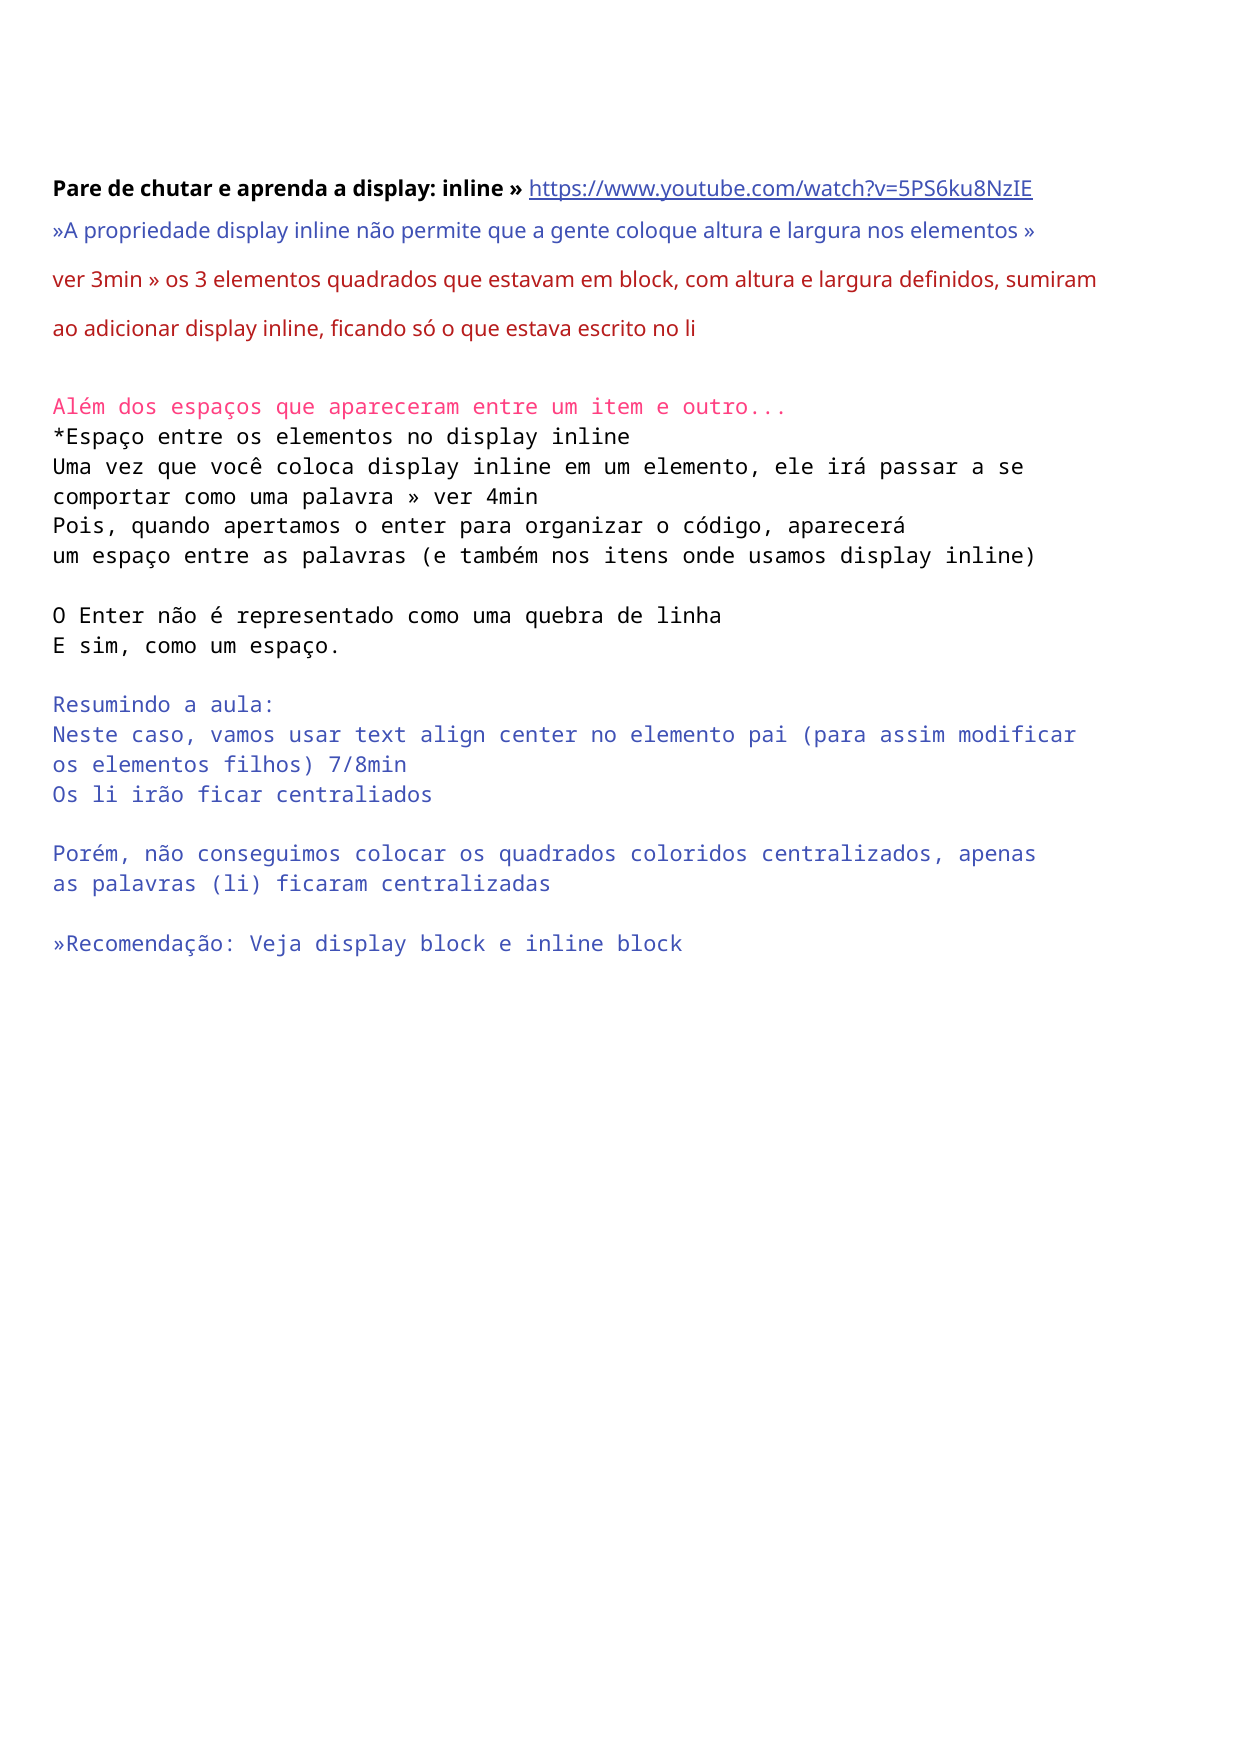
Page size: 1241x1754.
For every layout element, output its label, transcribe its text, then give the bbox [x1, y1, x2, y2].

text »Recomendação: Veja display block e inline block [52, 927, 1192, 957]
text Pois, quando apertamos o enter para organizar o código, aparecerá [52, 510, 1192, 540]
text E sim, como um espaço. [52, 629, 1192, 659]
text as palavras (li) ficaram centralizadas [52, 868, 1192, 898]
text comportar como uma palavra » ver 4min [52, 481, 1192, 510]
text ao adicionar display inline, ficando só o que estava escrito no li [52, 313, 1192, 342]
text um espaço entre as palavras (e também nos itens onde usamos display inline) [52, 540, 1192, 570]
text Uma vez que você coloca display inline em um elemento, ele irá passar a se [52, 451, 1192, 481]
text os elementos filhos) 7/8min [52, 749, 1192, 778]
text Além dos espaços que apareceram entre um item e outro... [52, 391, 1192, 421]
text Os li irão ficar centraliados [52, 778, 1192, 808]
text O Enter não é representado como uma quebra de linha [52, 600, 1192, 629]
subtitle Pare de chutar e aprenda a display: inline » https://www.youtube.com/watch?v=5PS6ku8NzIE [52, 173, 1192, 203]
text Resumindo a aula: [52, 689, 1192, 719]
text *Espaço entre os elementos no display inline [52, 421, 1192, 451]
text »A propriedade display inline não permite que a gente coloque altura e largura nos elementos » [52, 215, 1192, 245]
text Porém, não conseguimos colocar os quadrados coloridos centralizados, apenas [52, 838, 1192, 868]
text ver 3min » os 3 elementos quadrados que estavam em block, com altura e largura definidos, sumiram [52, 264, 1192, 294]
text Neste caso, vamos usar text align center no elemento pai (para assim modificar [52, 719, 1192, 749]
